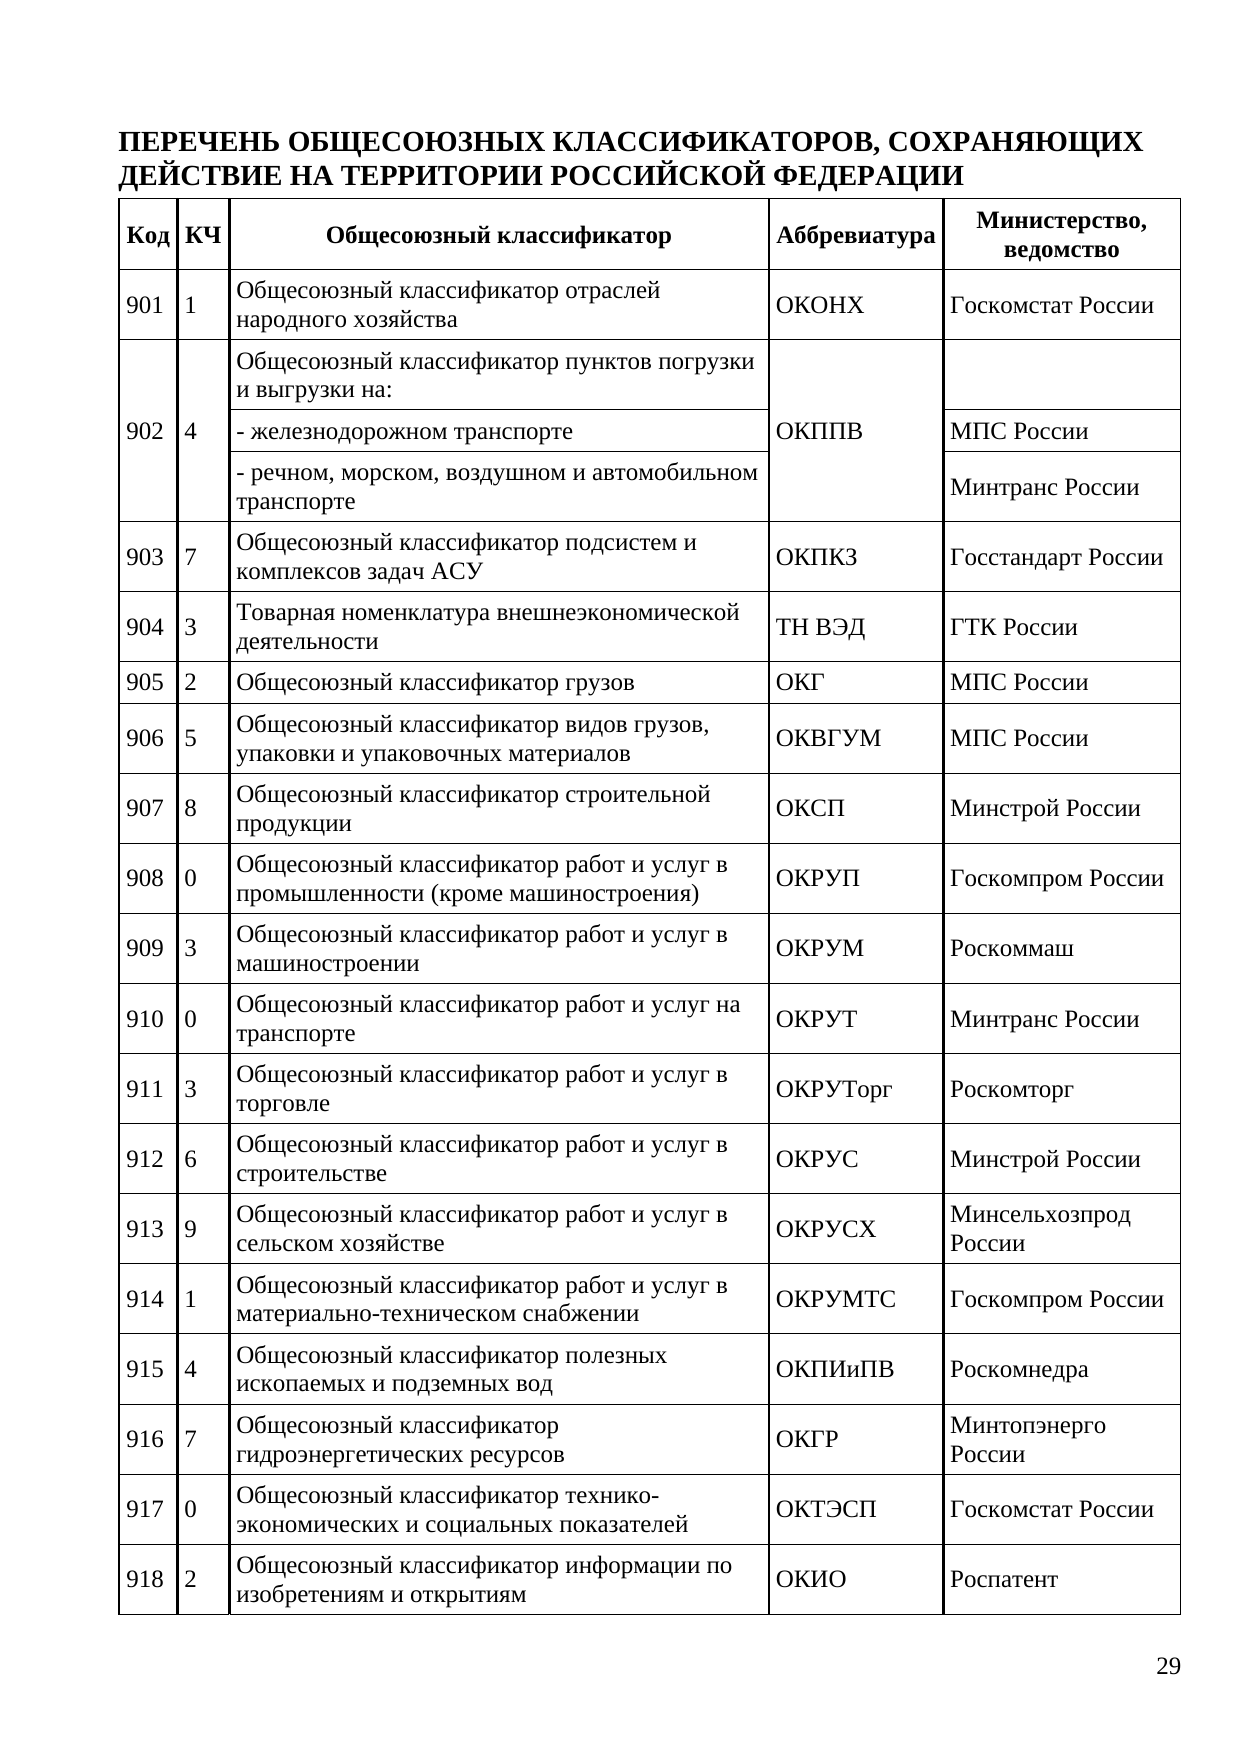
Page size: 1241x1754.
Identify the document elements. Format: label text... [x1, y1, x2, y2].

table_cell 904 [120, 592, 176, 661]
table_cell Минстрой России [945, 774, 1180, 843]
table_cell 7 [179, 522, 228, 591]
table_cell 902 [120, 340, 176, 521]
table_cell Госкомпром России [945, 844, 1180, 913]
table_header КЧ [179, 199, 228, 269]
table_cell 3 [179, 1054, 228, 1123]
table_cell Общесоюзный классификатор работ и услуг в машиностроении [231, 914, 768, 983]
table_header Министерство, ведомство [945, 199, 1180, 269]
table_cell 903 [120, 522, 176, 591]
table_cell Общесоюзный классификатор работ и услуг в сельском хозяйстве [231, 1194, 768, 1263]
table_cell 905 [120, 662, 176, 703]
table_cell ОКСП [770, 774, 942, 843]
table_cell Общесоюзный классификатор работ и услуг в строительстве [231, 1124, 768, 1193]
table_cell ОКРУТорг [770, 1054, 942, 1123]
table_cell ОКОНХ [770, 270, 942, 339]
table_cell ОКПКЗ [770, 522, 942, 591]
table_cell ОКРУМТС [770, 1264, 942, 1333]
table_cell Общесоюзный классификатор полезных ископаемых и подземных вод [231, 1334, 768, 1404]
table_cell 907 [120, 774, 176, 843]
table_cell ОКРУСХ [770, 1194, 942, 1263]
table_cell Общесоюзный классификатор работ и услуг в торговле [231, 1054, 768, 1123]
table_cell Минсельхозпрод России [945, 1194, 1180, 1263]
table_cell Общесоюзный классификатор гидроэнергетических ресурсов [231, 1405, 768, 1474]
table_cell Общесоюзный классификатор грузов [231, 662, 768, 703]
table_cell 0 [179, 984, 228, 1053]
table_cell ОКРУМ [770, 914, 942, 983]
table_cell ОКРУТ [770, 984, 942, 1053]
table_cell ОКПИиПВ [770, 1334, 942, 1404]
table_cell Минстрой России [945, 1124, 1180, 1193]
table_cell Госкомпром России [945, 1264, 1180, 1333]
table_cell Общесоюзный классификатор подсистем и комплексов задач АСУ [231, 522, 768, 591]
table_header Аббревиатура [770, 199, 942, 269]
table_cell Общесоюзный классификатор строительной продукции [231, 774, 768, 843]
table_cell Общесоюзный классификатор работ и услуг в промышленности (кроме машиностроения) [231, 844, 768, 913]
table_cell 3 [179, 592, 228, 661]
table_cell 8 [179, 774, 228, 843]
table_cell 914 [120, 1264, 176, 1333]
table_cell 0 [179, 844, 228, 913]
table_cell 4 [179, 340, 228, 521]
table_cell - железнодорожном транспорте [231, 410, 768, 451]
table_cell 2 [179, 662, 228, 703]
table_cell ОКВГУМ [770, 704, 942, 773]
table_cell Роскомторг [945, 1054, 1180, 1123]
table_cell Минтранс России [945, 452, 1180, 521]
table_cell 0 [179, 1475, 228, 1544]
table_cell ОКРУС [770, 1124, 942, 1193]
subtitle ПЕРЕЧЕНЬ ОБЩЕСОЮЗНЫХ КЛАССИФИКАТОРОВ, СОХРАНЯЮЩИХ ДЕЙСТВИЕ НА ТЕРРИТОРИИ РОССИЙСКОЙ ФЕДЕРАЦИИ [118, 124, 1240, 191]
table_cell ОКППВ [770, 340, 942, 521]
table_cell ОКТЭСП [770, 1475, 942, 1544]
table_cell Минтранс России [945, 984, 1180, 1053]
table_cell - речном, морском, воздушном и автомобильном транспорте [231, 452, 768, 521]
table_cell МПС России [945, 410, 1180, 451]
table_cell ТН ВЭД [770, 592, 942, 661]
table_cell Роспатент [945, 1545, 1180, 1614]
table_cell 6 [179, 1124, 228, 1193]
table_cell [945, 340, 1180, 409]
table_cell 916 [120, 1405, 176, 1474]
table_cell Госкомстат России [945, 270, 1180, 339]
table_cell 908 [120, 844, 176, 913]
table_cell 5 [179, 704, 228, 773]
table_cell Товарная номенклатура внешнеэкономической деятельности [231, 592, 768, 661]
table_cell МПС России [945, 704, 1180, 773]
table_cell ОКРУП [770, 844, 942, 913]
table_cell 7 [179, 1405, 228, 1474]
table_cell Роскоммаш [945, 914, 1180, 983]
table_cell Минтопэнерго России [945, 1405, 1180, 1474]
table_cell Роскомнедра [945, 1334, 1180, 1404]
table_cell 910 [120, 984, 176, 1053]
table_cell 918 [120, 1545, 176, 1614]
table_cell 1 [179, 1264, 228, 1333]
table_cell Общесоюзный классификатор информации по изобретениям и открытиям [231, 1545, 768, 1614]
table_cell Общесоюзный классификатор отраслей народного хозяйства [231, 270, 768, 339]
table_cell 912 [120, 1124, 176, 1193]
table_cell Общесоюзный классификатор работ и услуг в материально-техническом снабжении [231, 1264, 768, 1333]
table_cell 915 [120, 1334, 176, 1404]
table_cell Госстандарт России [945, 522, 1180, 591]
table_cell ГТК России [945, 592, 1180, 661]
table_cell Общесоюзный классификатор видов грузов, упаковки и упаковочных материалов [231, 704, 768, 773]
table_cell 909 [120, 914, 176, 983]
table_cell 4 [179, 1334, 228, 1404]
table_cell 2 [179, 1545, 228, 1614]
table_cell ОКИО [770, 1545, 942, 1614]
table_cell 9 [179, 1194, 228, 1263]
table_cell МПС России [945, 662, 1180, 703]
table_header Общесоюзный классификатор [231, 199, 768, 269]
table_cell Общесоюзный классификатор пунктов погрузки и выгрузки на: [231, 340, 768, 409]
table_cell 901 [120, 270, 176, 339]
table_cell Госкомстат России [945, 1475, 1180, 1544]
table_cell 3 [179, 914, 228, 983]
table_header Код [120, 199, 176, 269]
table_cell Общесоюзный классификатор технико-экономических и социальных показателей [231, 1475, 768, 1544]
table_cell 911 [120, 1054, 176, 1123]
table_cell Общесоюзный классификатор работ и услуг на транспорте [231, 984, 768, 1053]
table_cell ОКГ [770, 662, 942, 703]
table_cell 913 [120, 1194, 176, 1263]
table_cell 1 [179, 270, 228, 339]
table_cell ОКГР [770, 1405, 942, 1474]
table_cell 906 [120, 704, 176, 773]
table_cell 917 [120, 1475, 176, 1544]
